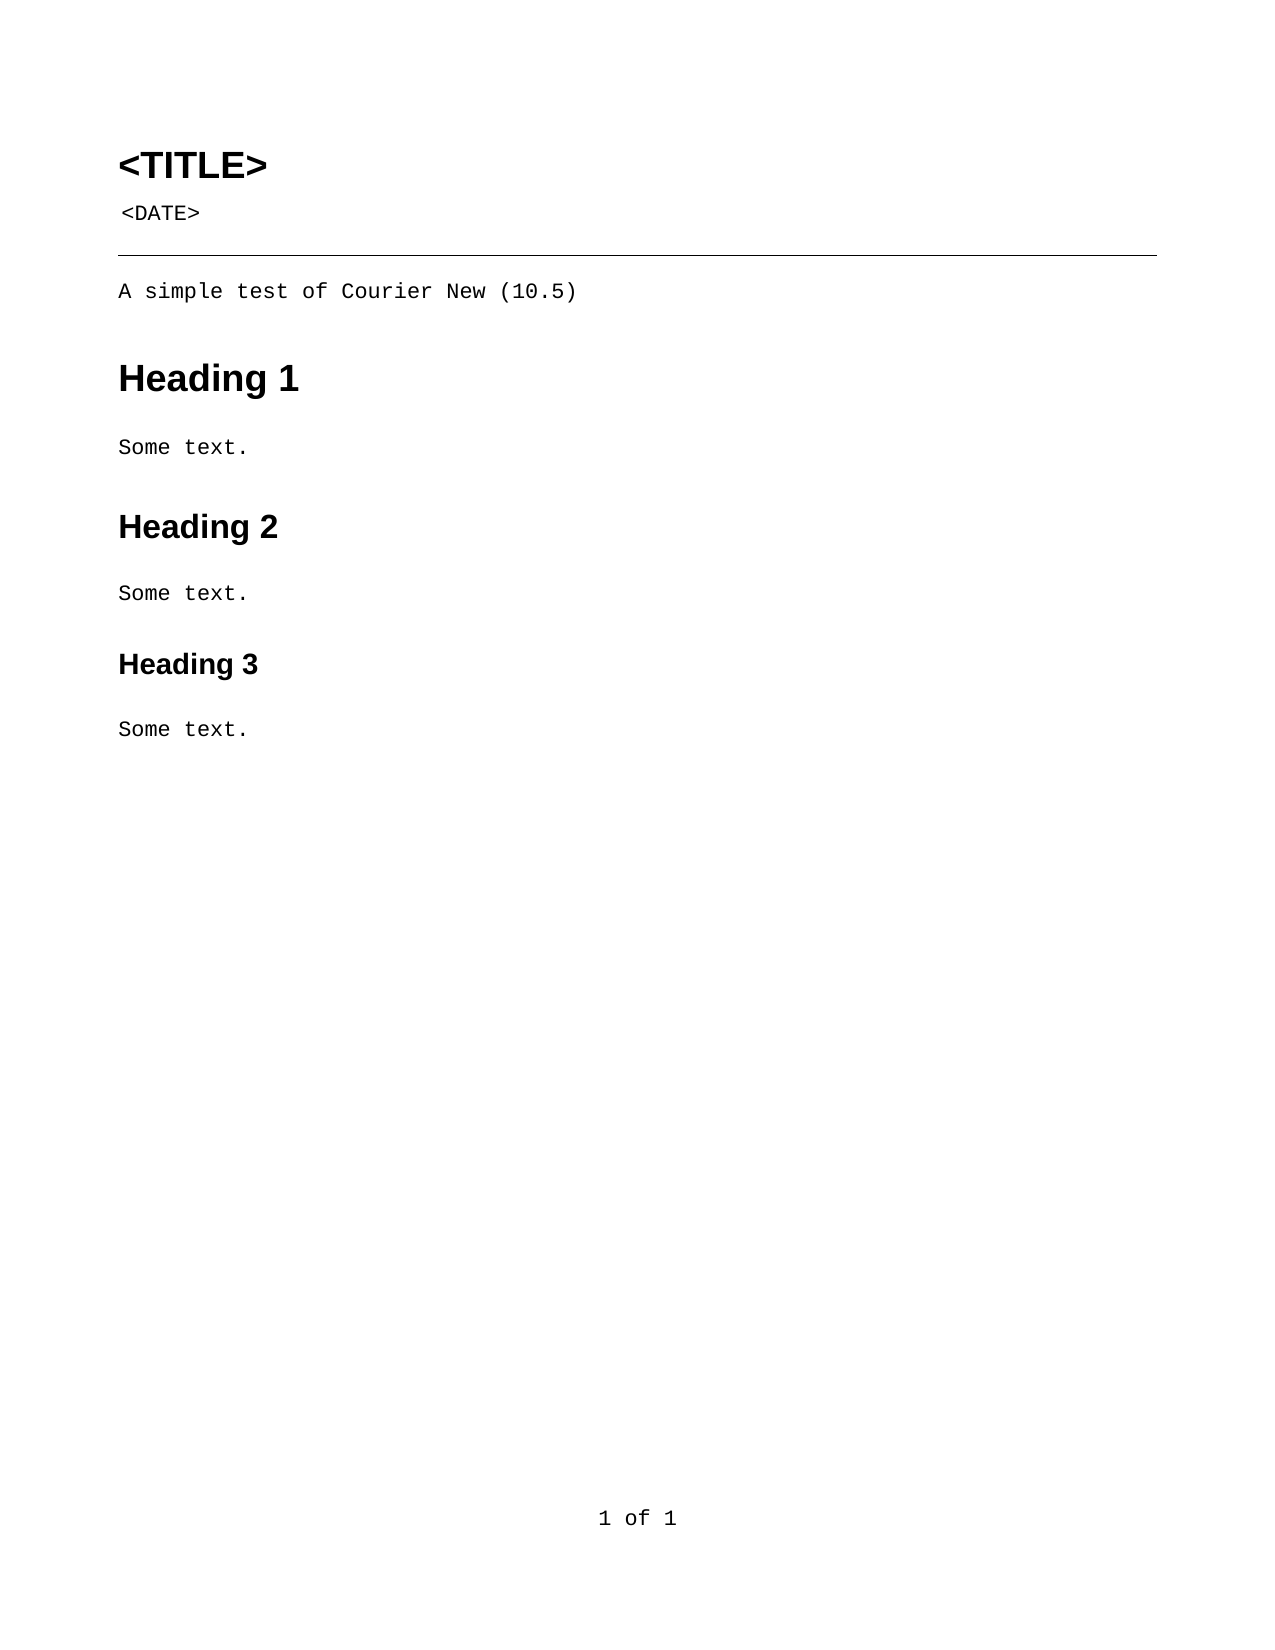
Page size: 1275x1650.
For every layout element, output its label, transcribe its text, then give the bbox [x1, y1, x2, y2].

subtitle Heading 3 [118, 647, 1157, 681]
text Some text. [118, 718, 1157, 743]
subtitle Heading 2 [118, 507, 1157, 545]
text Some text. [118, 583, 1157, 607]
subtitle Heading 1 [118, 355, 1157, 399]
text Some text. [118, 436, 1157, 461]
subtitle <TITLE> [118, 143, 1157, 187]
text A simple test of Courier New (10.5) [118, 281, 1157, 306]
text <DATE> [118, 199, 1157, 227]
